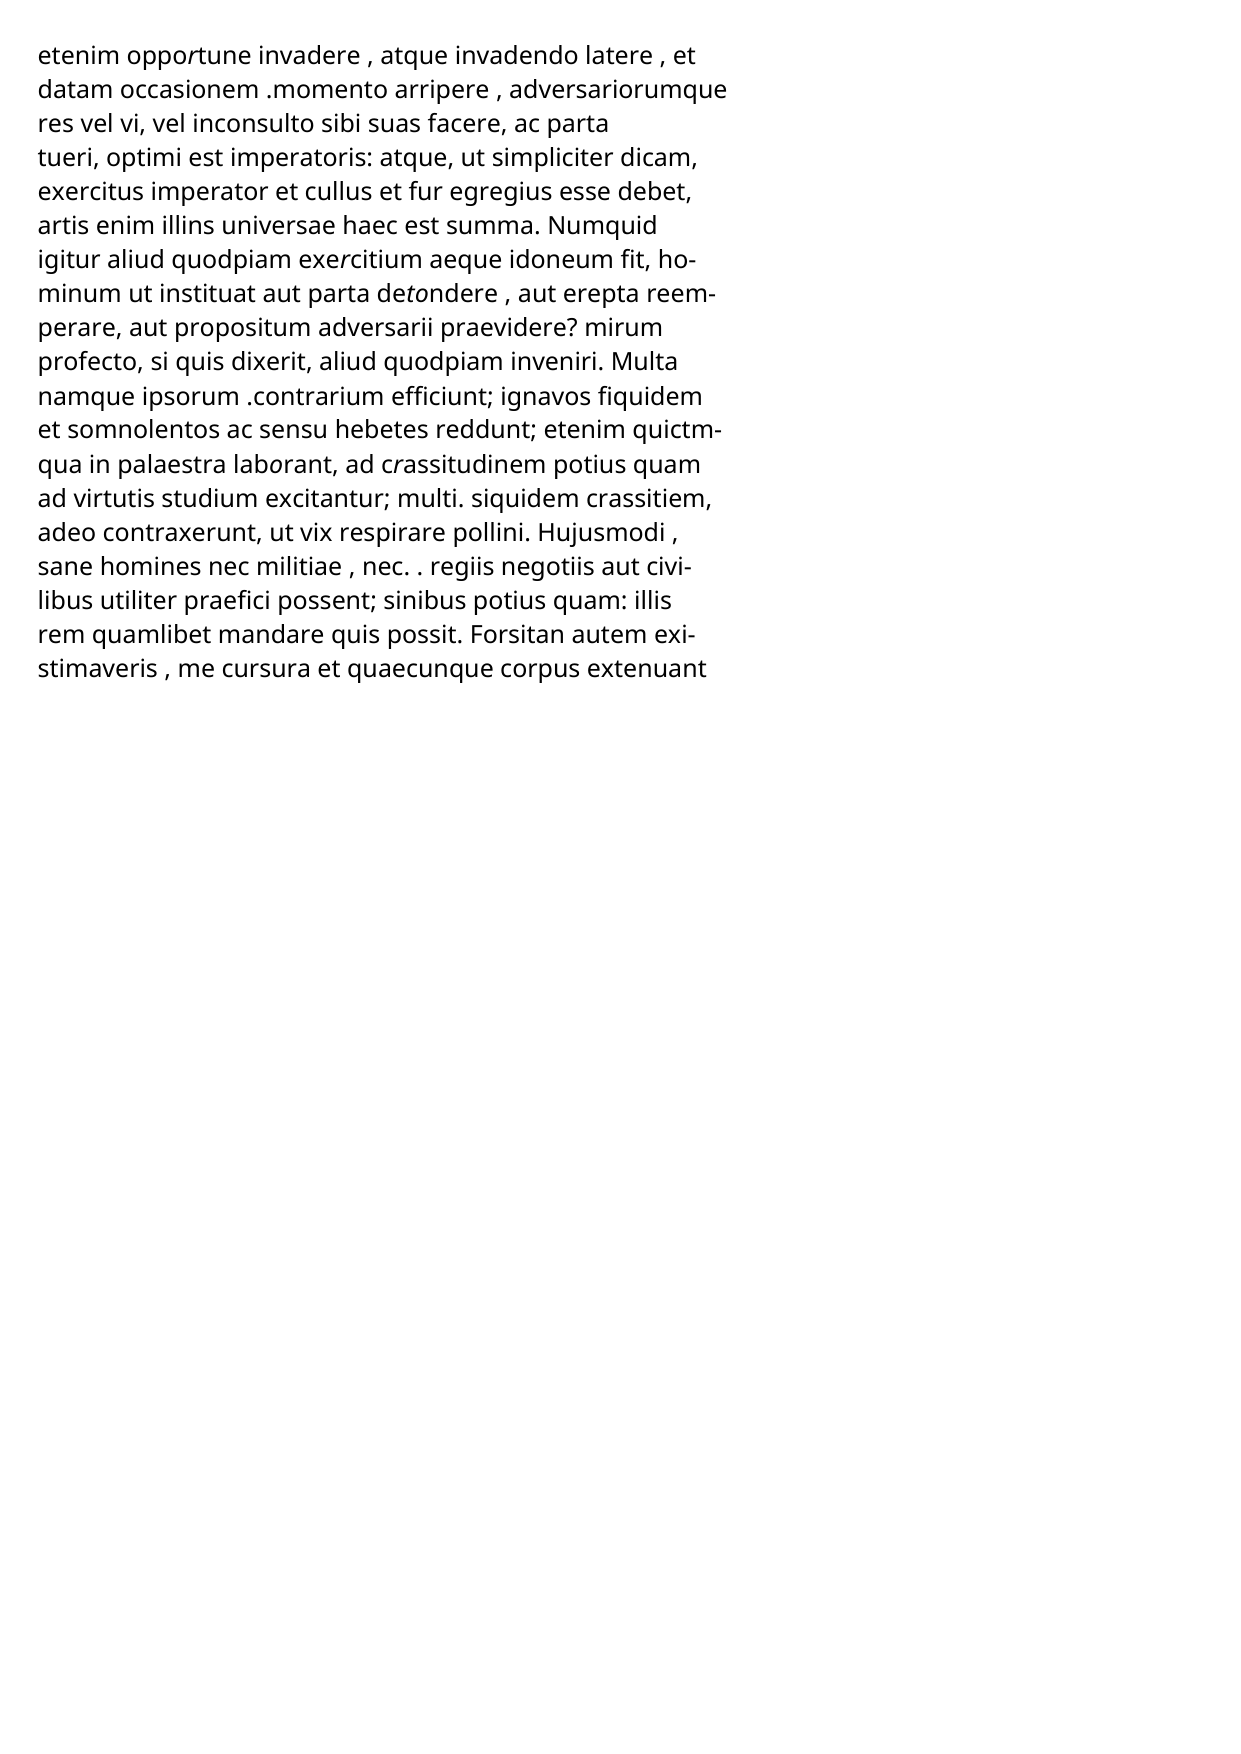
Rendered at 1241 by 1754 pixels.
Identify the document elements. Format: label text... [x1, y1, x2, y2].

text etenim opportune invadere , atque invadendo latere , et datam occasionem .momento arripere , adversariorumque res vel vi, vel inconsulto sibi suas facere, ac parta tueri, optimi est imperatoris: atque, ut simpliciter dicam, exercitus imperator et cullus et fur egregius esse debet, artis enim illins universae haec est summa. Numquid igitur aliud quodpiam exercitium aeque idoneum fit, ho- minum ut instituat aut parta detondere , aut erepta reem- perare, aut propositum adversarii praevidere? mirum profecto, si quis dixerit, aliud quodpiam inveniri. Multa namque ipsorum .contrarium efficiunt; ignavos fiquidem et somnolentos ac sensu hebetes reddunt; etenim quictm- qua in palaestra laborant, ad crassitudinem potius quam ad virtutis studium excitantur; multi. siquidem crassitiem, adeo contraxerunt, ut vix respirare pollini. Hujusmodi , sane homines nec militiae , nec. . regiis negotiis aut civi- libus utiliter praefici possent; sinibus potius quam: illis rem quamlibet mandare quis possit. Forsitan autem exi- stimaveris , me cursura et quaecunque corpus extenuant [37, 37, 1203, 685]
